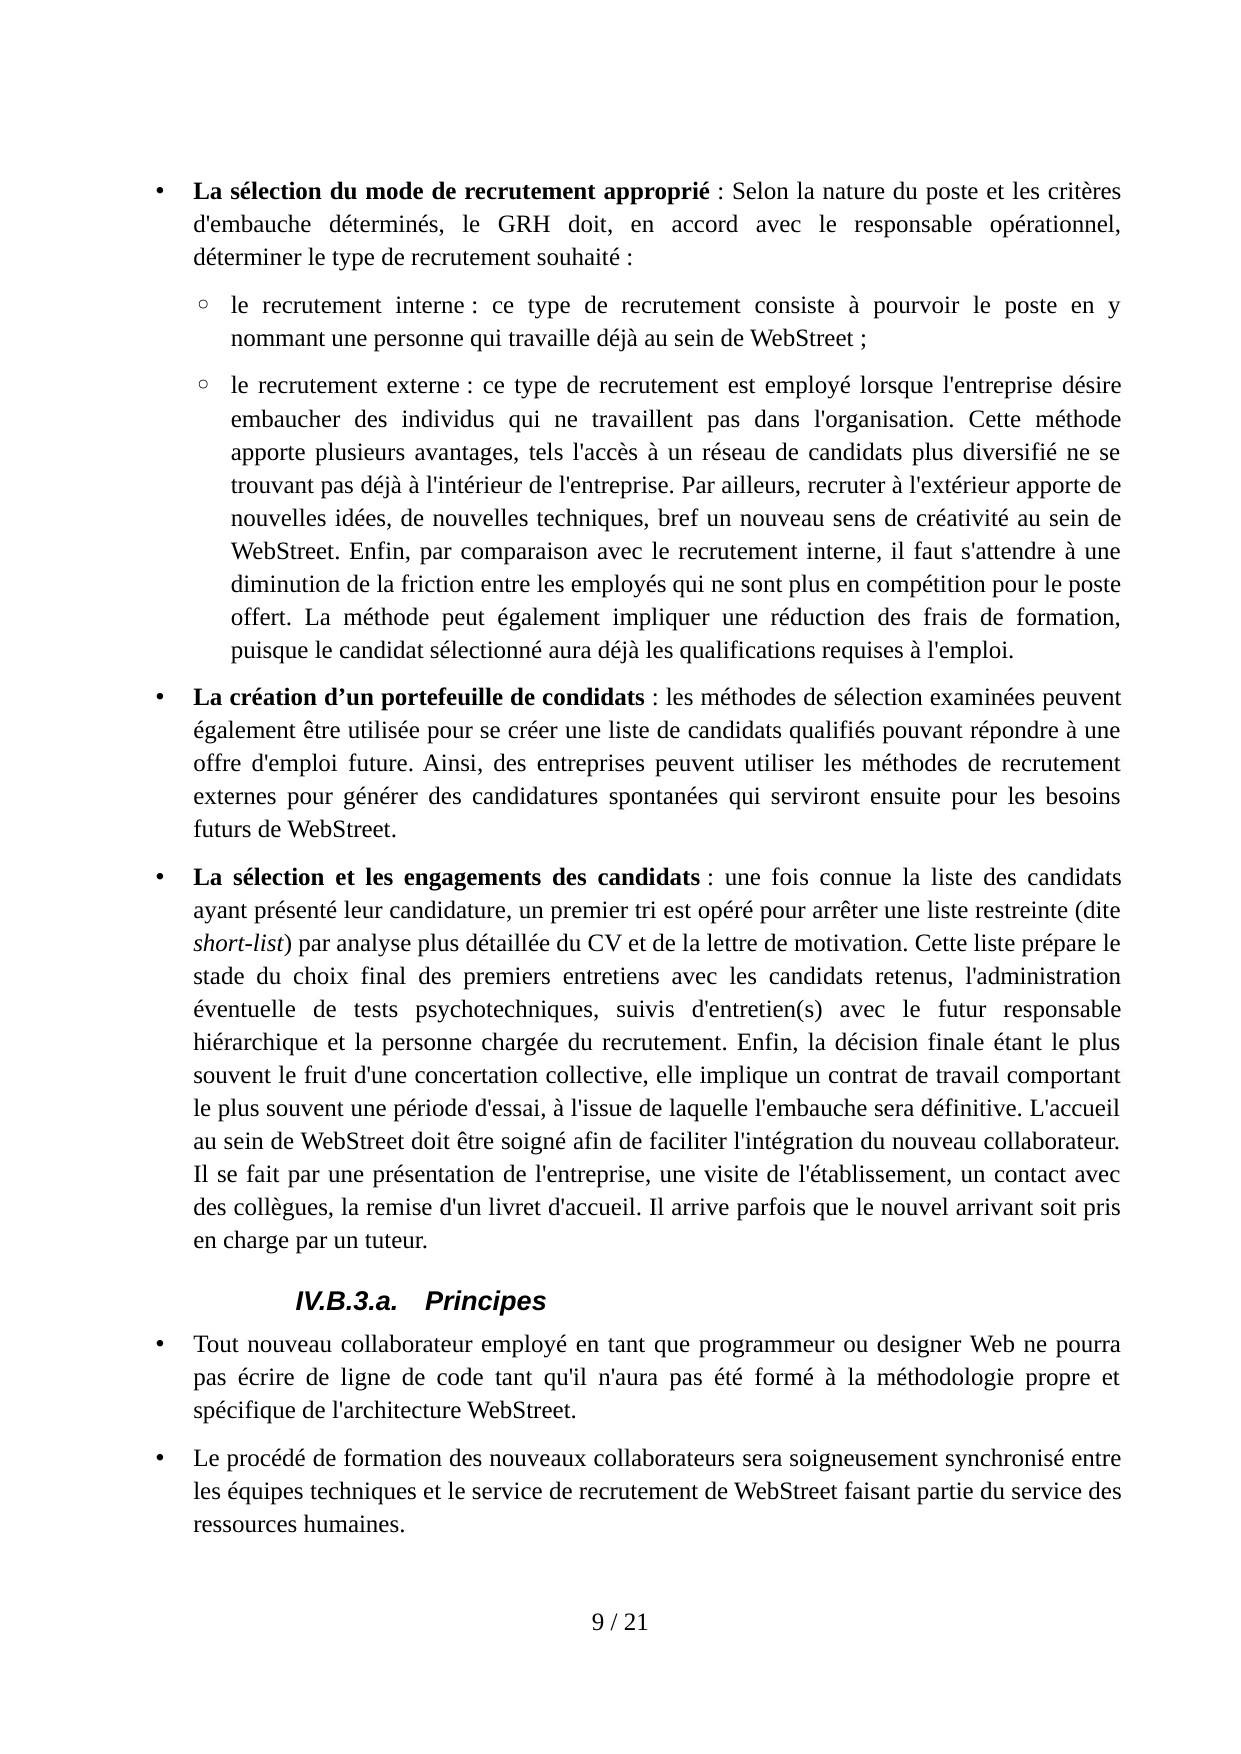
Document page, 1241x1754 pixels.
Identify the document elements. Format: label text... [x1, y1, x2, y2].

list Le procédé de formation des nouveaux collaborateurs sera soigneusement synchronisé entre les équipes techniques et le service de recrutement de WebStreet faisant partie du service des ressources humaines. [156, 1443, 1122, 1538]
list La création d’un portefeuille de condidats : les méthodes de sélection examinées peuvent également être utilisée pour se créer une liste de candidats qualifiés pouvant répondre à une offre d'emploi future. Ainsi, des entreprises peuvent utiliser les méthodes de recrutement externes pour générer des candidatures spontanées qui serviront ensuite pour les besoins futurs de WebStreet. [156, 682, 1122, 843]
list Tout nouveau collaborateur employé en tant que programmeur ou designer Web ne pourra pas écrire de ligne de code tant qu'il n'aura pas été formé à la méthodologie propre et spécifique de l'architecture WebStreet. [156, 1329, 1122, 1424]
list La sélection et les engagements des candidats : une fois connue la liste des candidats ayant présenté leur candidature, un premier tri est opéré pour arrêter une liste restreinte (dite short-list) par analyse plus détaillée du CV et de la lettre de motivation. Cette liste prépare le stade du choix final des premiers entretiens avec les candidats retenus, l'administration éventuelle de tests psychotechniques, suivis d'entretien(s) avec le futur responsable hiérarchique et la personne chargée du recrutement. Enfin, la décision finale étant le plus souvent le fruit d'une concertation collective, elle implique un contrat de travail comportant le plus souvent une période d'essai, à l'issue de laquelle l'embauche sera définitive. L'accueil au sein de WebStreet doit être soigné afin de faciliter l'intégration du nouveau collaborateur. Il se fait par une présentation de l'entreprise, une visite de l'établissement, un contact avec des collègues, la remise d'un livret d'accueil. Il arrive parfois que le nouvel arrivant soit pris en charge par un tuteur. [156, 862, 1122, 1254]
list La sélection du mode de recrutement approprié : Selon la nature du poste et les critères d'embauche déterminés, le GRH doit, en accord avec le responsable opérationnel, déterminer le type de recrutement souhaité : [156, 176, 1122, 271]
list le recrutement interne : ce type de recrutement consiste à pourvoir le poste en y nommant une personne qui travaille déjà au sein de WebStreet ; [193, 290, 1122, 352]
subtitle Principes [118, 1285, 1122, 1317]
list le recrutement externe : ce type de recrutement est employé lorsque l'entreprise désire embaucher des individus qui ne travaillent pas dans l'organisation. Cette méthode apporte plusieurs avantages, tels l'accès à un réseau de candidats plus diversifié ne se trouvant pas déjà à l'intérieur de l'entreprise. Par ailleurs, recruter à l'extérieur apporte de nouvelles idées, de nouvelles techniques, bref un nouveau sens de créativité au sein de WebStreet. Enfin, par comparaison avec le recrutement interne, il faut s'attendre à une diminution de la friction entre les employés qui ne sont plus en compétition pour le poste offert. La méthode peut également impliquer une réduction des frais de formation, puisque le candidat sélectionné aura déjà les qualifications requises à l'emploi. [193, 371, 1122, 663]
